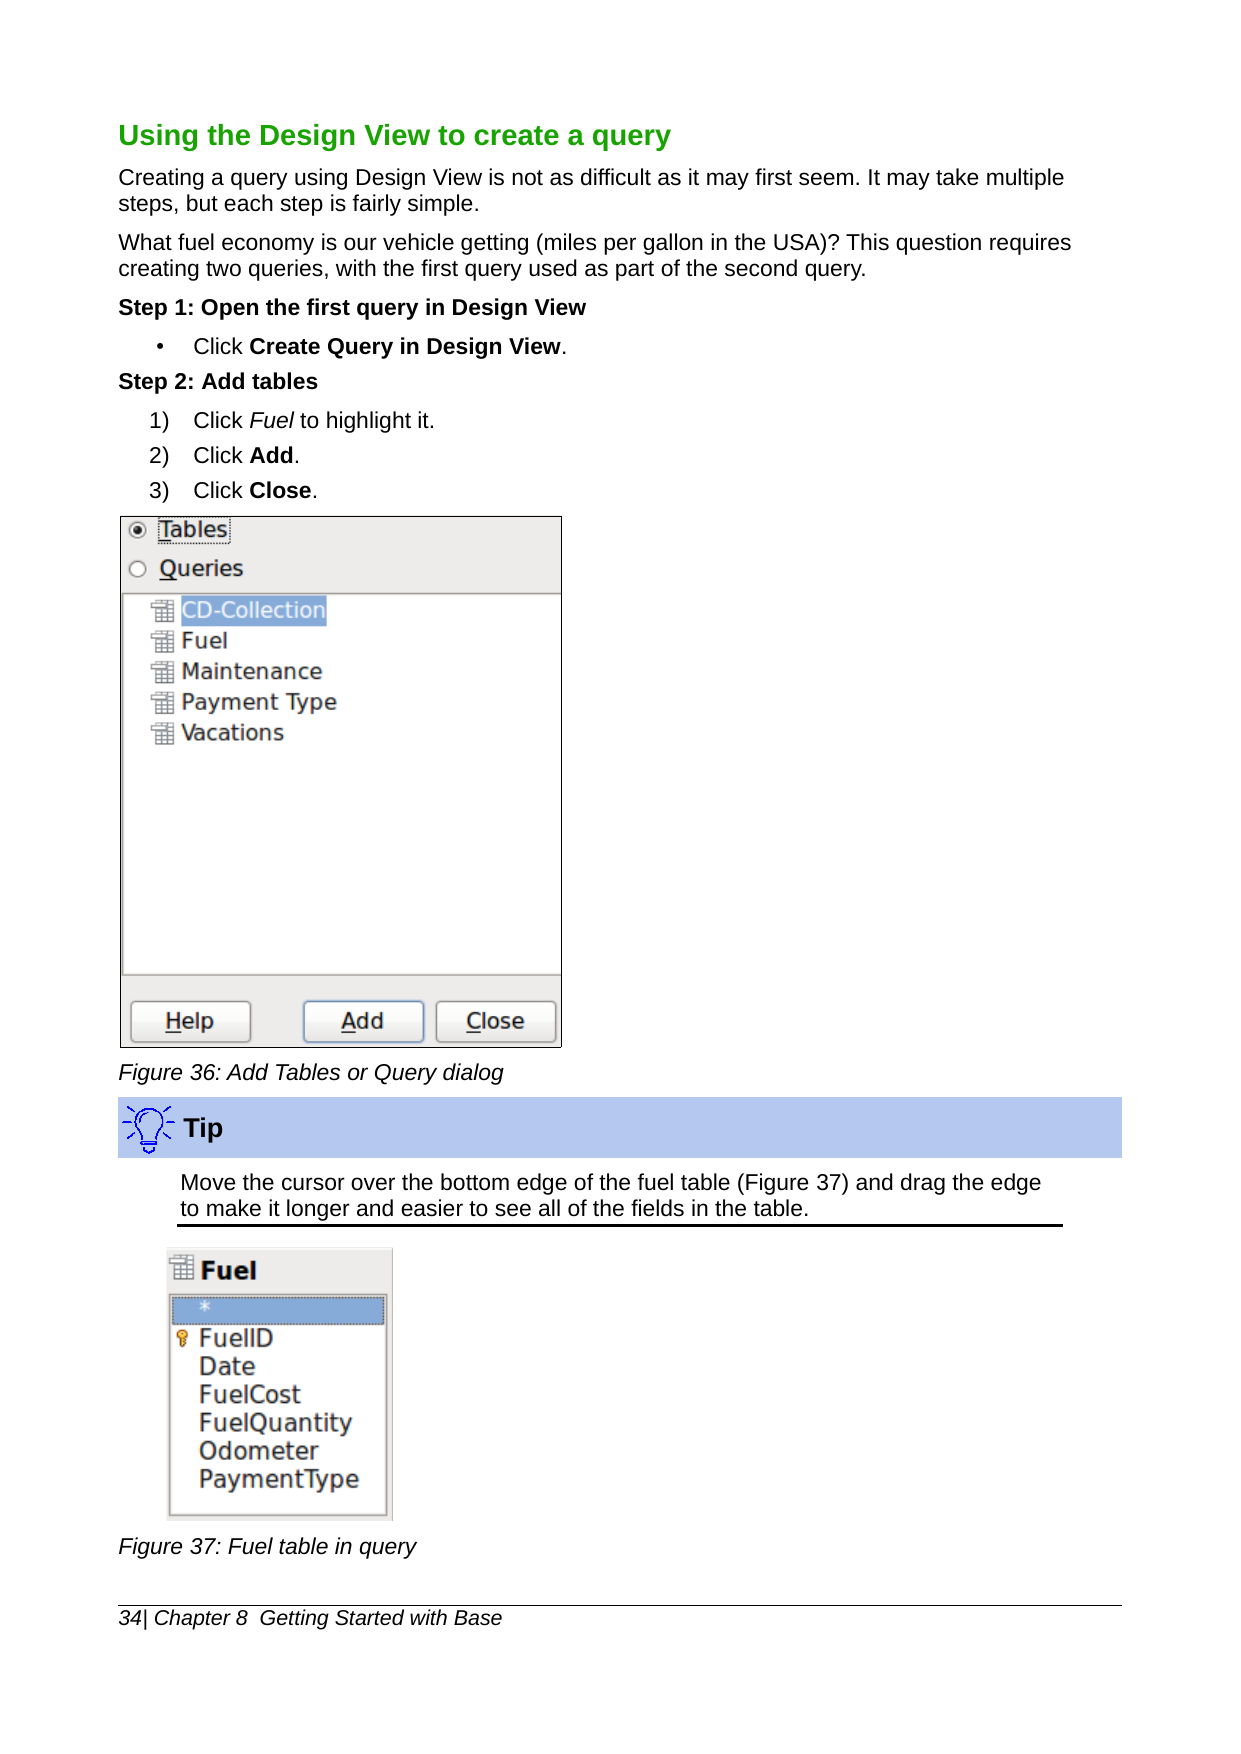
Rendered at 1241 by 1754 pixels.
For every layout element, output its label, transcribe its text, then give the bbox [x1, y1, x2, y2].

list Click Fuel to highlight it. [169, 407, 1122, 433]
text Step 2: Add tables [118, 368, 1122, 394]
list Click Add. [169, 442, 1122, 468]
list Click Close. [169, 477, 1122, 503]
picture [166, 1247, 393, 1521]
picture [121, 517, 561, 1047]
text What fuel economy is our vehicle getting (miles per gallon in the USA)? This question requires creating two queries, with the first query used as part of the second query. [118, 229, 1122, 281]
text Step 1: Open the first query in Design View [118, 294, 1122, 320]
picture [119, 1098, 179, 1158]
subtitle Using the Design View to create a query [118, 118, 1122, 152]
list Click Create Query in Design View. [156, 333, 1122, 359]
text Figure 36: Add Tables or Query dialog [118, 1059, 563, 1085]
text Figure 37: Fuel table in query [118, 1533, 441, 1559]
text Move the cursor over the bottom edge of the fuel table (Figure 37) and drag the edge to make it longer and easier to see all of the fields in the table. [177, 1166, 1063, 1224]
text Creating a query using Design View is not as difficult as it may first seem. It may take multiple steps, but each step is fairly simple. [118, 163, 1122, 216]
subtitle Tip [118, 1097, 1122, 1158]
